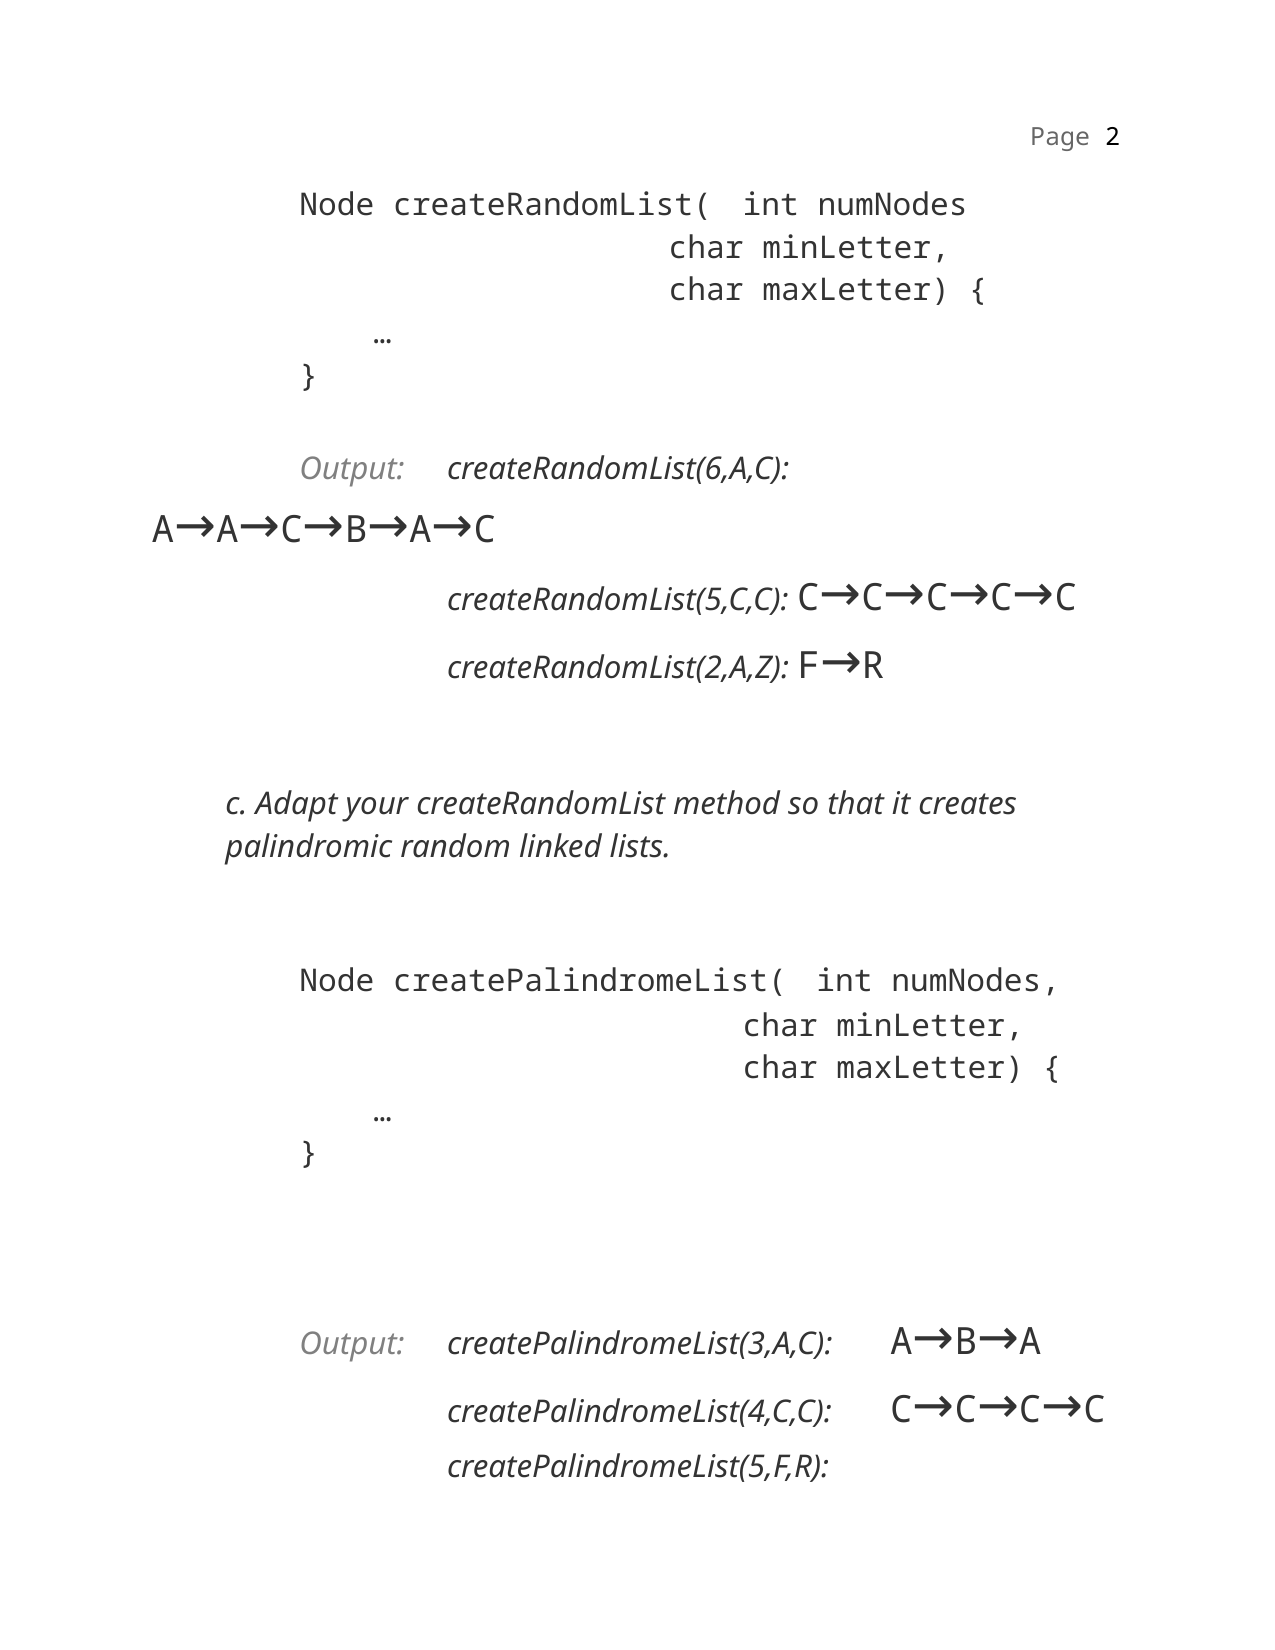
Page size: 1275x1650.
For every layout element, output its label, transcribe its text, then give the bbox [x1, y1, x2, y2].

text } [151, 1131, 1119, 1173]
text Output: createRandomList(6,A,C): A→A→C→B→A→C [151, 446, 1119, 557]
text Output: createPalindromeList(3,A,C): A→B→A [151, 1301, 1119, 1369]
text c. Adapt your createRandomList method so that it creates palindromic random linked lists. [225, 781, 1119, 866]
text createRandomList(5,C,C): C→C→C→C→C [151, 557, 1119, 625]
text createPalindromeList(5,F,R): [151, 1437, 1119, 1488]
text } [151, 353, 1119, 395]
text … [151, 310, 1119, 353]
text char minLetter, [225, 225, 1119, 267]
text char minLetter, [225, 1003, 1119, 1045]
text Node createPalindromeList( int numNodes, [151, 952, 1119, 1003]
text char maxLetter) { [225, 267, 1119, 310]
text Node createRandomList( int numNodes [225, 182, 1119, 225]
text … [151, 1088, 1119, 1131]
text createPalindromeList(4,C,C): C→C→C→C [151, 1369, 1119, 1437]
text createRandomList(2,A,Z): F→R [151, 625, 1119, 693]
text char maxLetter) { [225, 1045, 1119, 1088]
